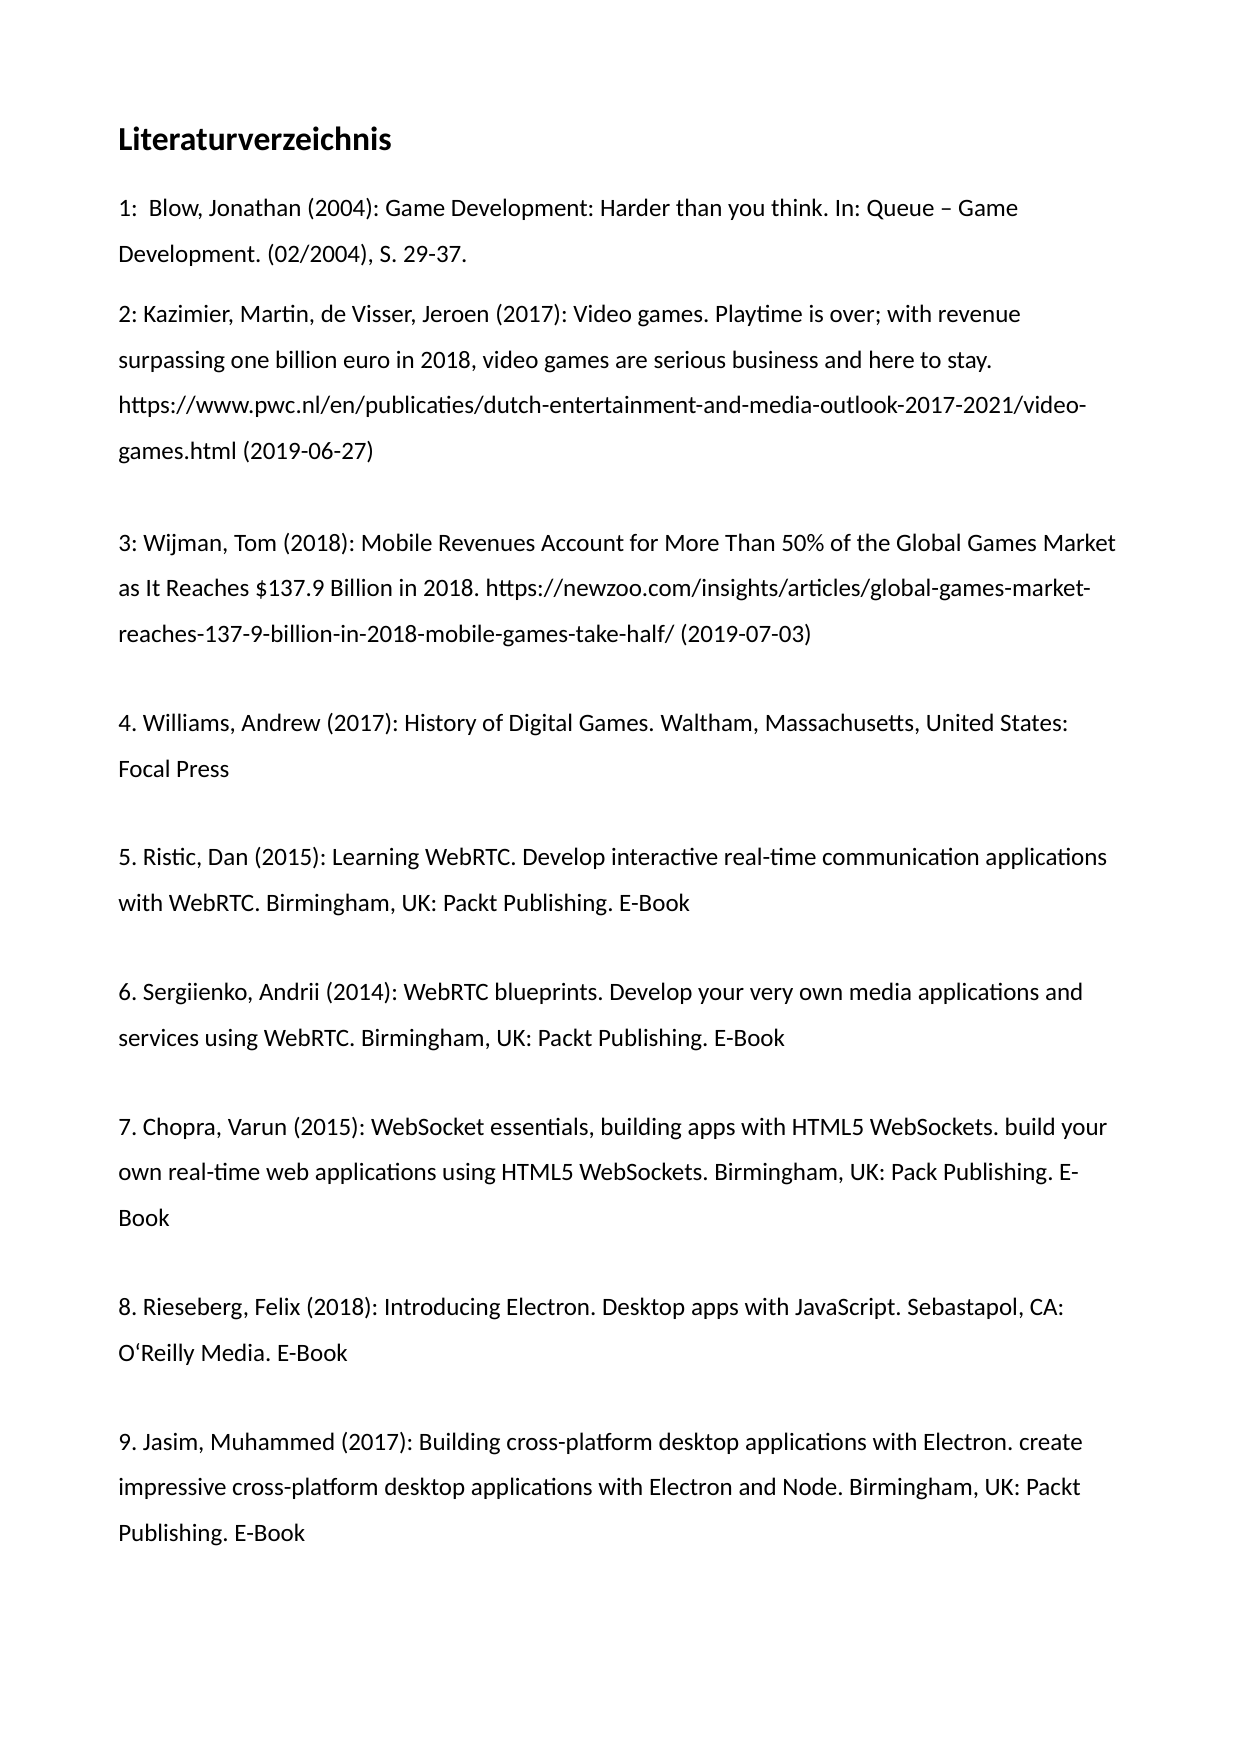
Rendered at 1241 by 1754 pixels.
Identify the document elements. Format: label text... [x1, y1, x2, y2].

text 4. Williams, Andrew (2017): History of Digital Games. Waltham, Massachusetts, United States: Focal Press [118, 707, 1122, 783]
text 7. Chopra, Varun (2015): WebSocket essentials, building apps with HTML5 WebSockets. build your own real-time web applications using HTML5 WebSockets. Birmingham, UK: Pack Publishing. E-Book [118, 1111, 1122, 1233]
text 3: Wijman, Tom (2018): Mobile Revenues Account for More Than 50% of the Global Games Market as It Reaches $137.9 Billion in 2018. https://newzoo.com/insights/articles/global-games-market-reaches-137-9-billion-in-2018-mobile-games-take-half/ (2019-07-03) [118, 527, 1122, 649]
text 8. Rieseberg, Felix (2018): Introducing Electron. Desktop apps with JavaScript. Sebastapol, CA: O‘Reilly Media. E-Book [118, 1291, 1122, 1367]
text 2: Kazimier, Martin, de Visser, Jeroen (2017): Video games. Playtime is over; with revenue surpassing one billion euro in 2018, video games are serious business and here to stay. https://www.pwc.nl/en/publicaties/dutch-entertainment-and-media-outlook-2017-2021/video-games.html (2019-06-27) [118, 298, 1122, 466]
text 6. Sergiienko, Andrii (2014): WebRTC blueprints. Develop your very own media applications and services using WebRTC. Birmingham, UK: Packt Publishing. E-Book [118, 976, 1122, 1052]
subtitle Literaturverzeichnis [118, 118, 1122, 159]
text 1: Blow, Jonathan (2004): Game Development: Harder than you think. In: Queue – Game Development. (02/2004), S. 29-37. [118, 192, 1122, 268]
text 5. Ristic, Dan (2015): Learning WebRTC. Develop interactive real-time communication applications with WebRTC. Birmingham, UK: Packt Publishing. E-Book [118, 842, 1122, 918]
text 9. Jasim, Muhammed (2017): Building cross-platform desktop applications with Electron. create impressive cross-platform desktop applications with Electron and Node. Birmingham, UK: Packt Publishing. E-Book [118, 1426, 1122, 1548]
